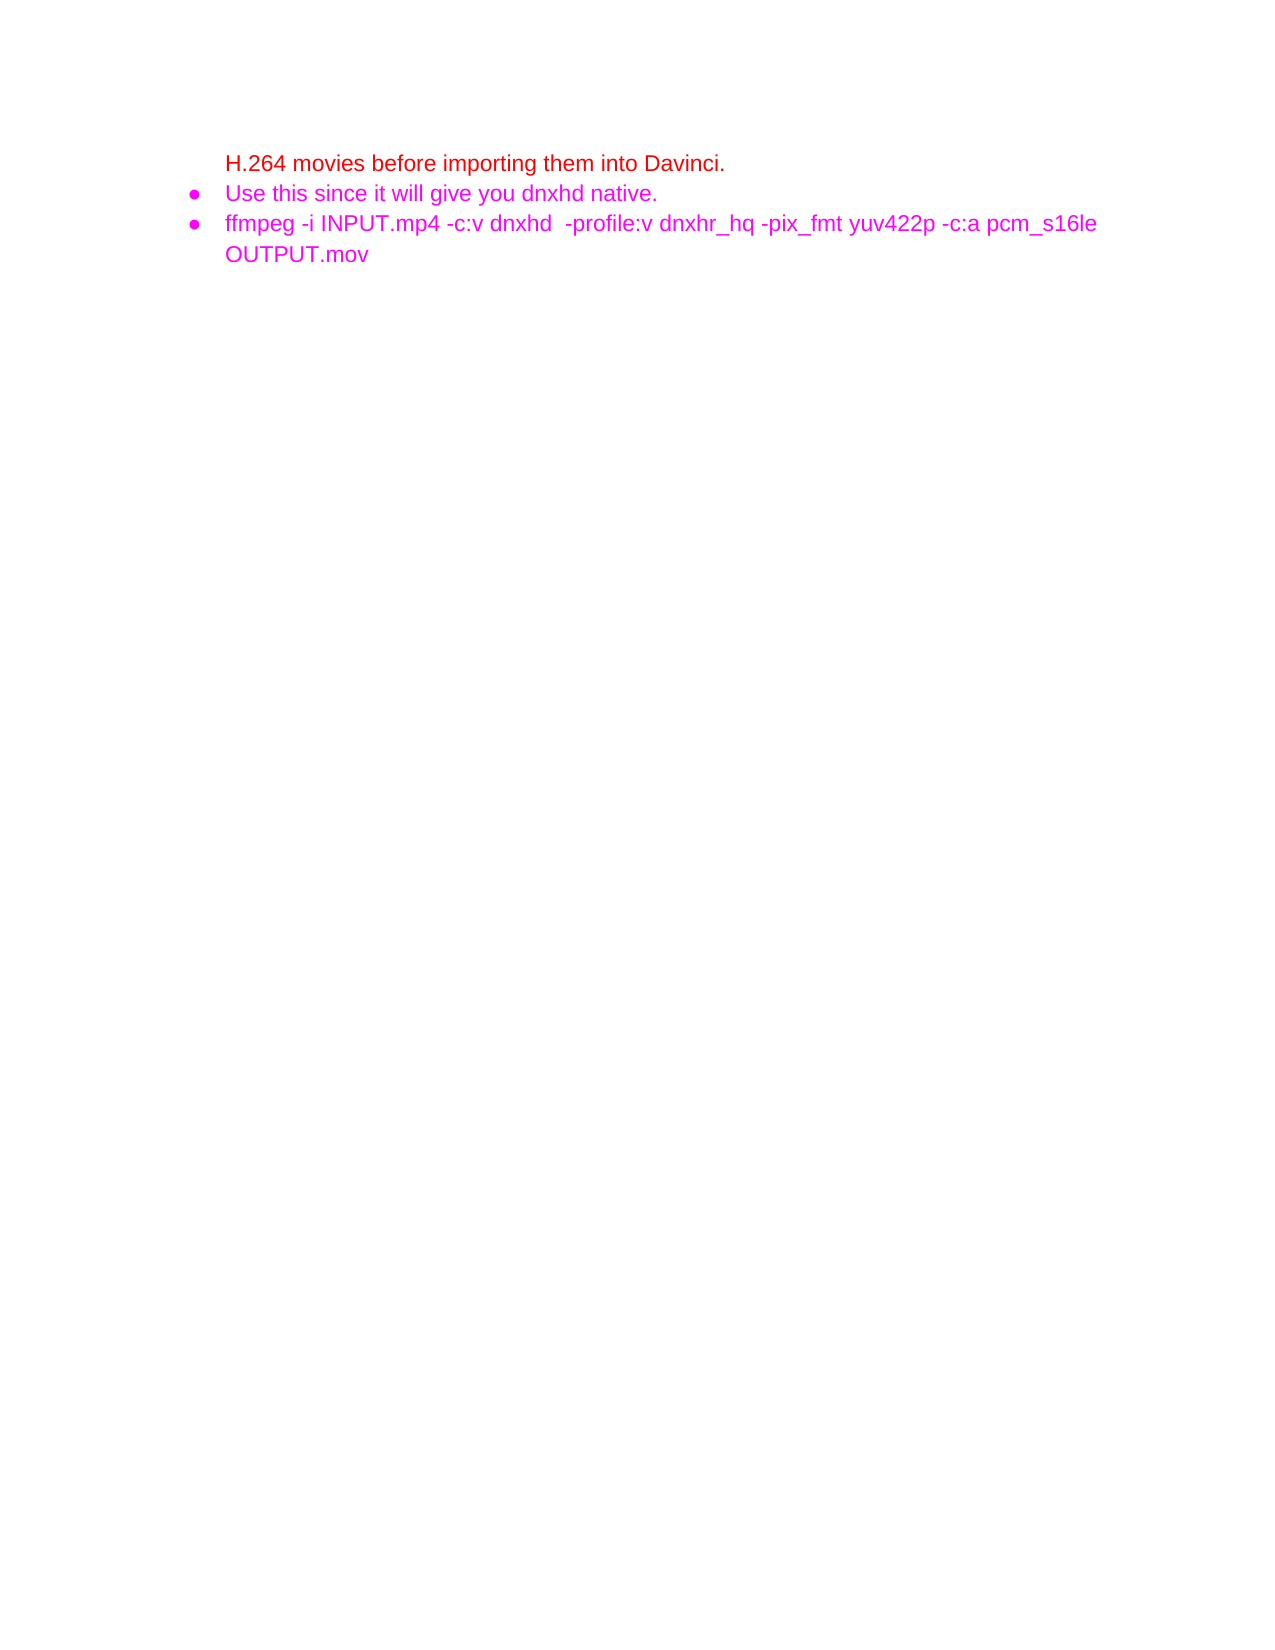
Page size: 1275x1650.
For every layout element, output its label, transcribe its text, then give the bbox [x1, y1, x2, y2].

list Use this since it will give you dnxhd native. [187, 180, 1125, 207]
list ffmpeg -i INPUT.mp4 -c:v dnxhd -profile:v dnxhr_hq -pix_fmt yuv422p -c:a pcm_s16le OUTPUT.mov [187, 210, 1125, 267]
list H.264 movies before importing them into Davinci. [187, 150, 1125, 176]
